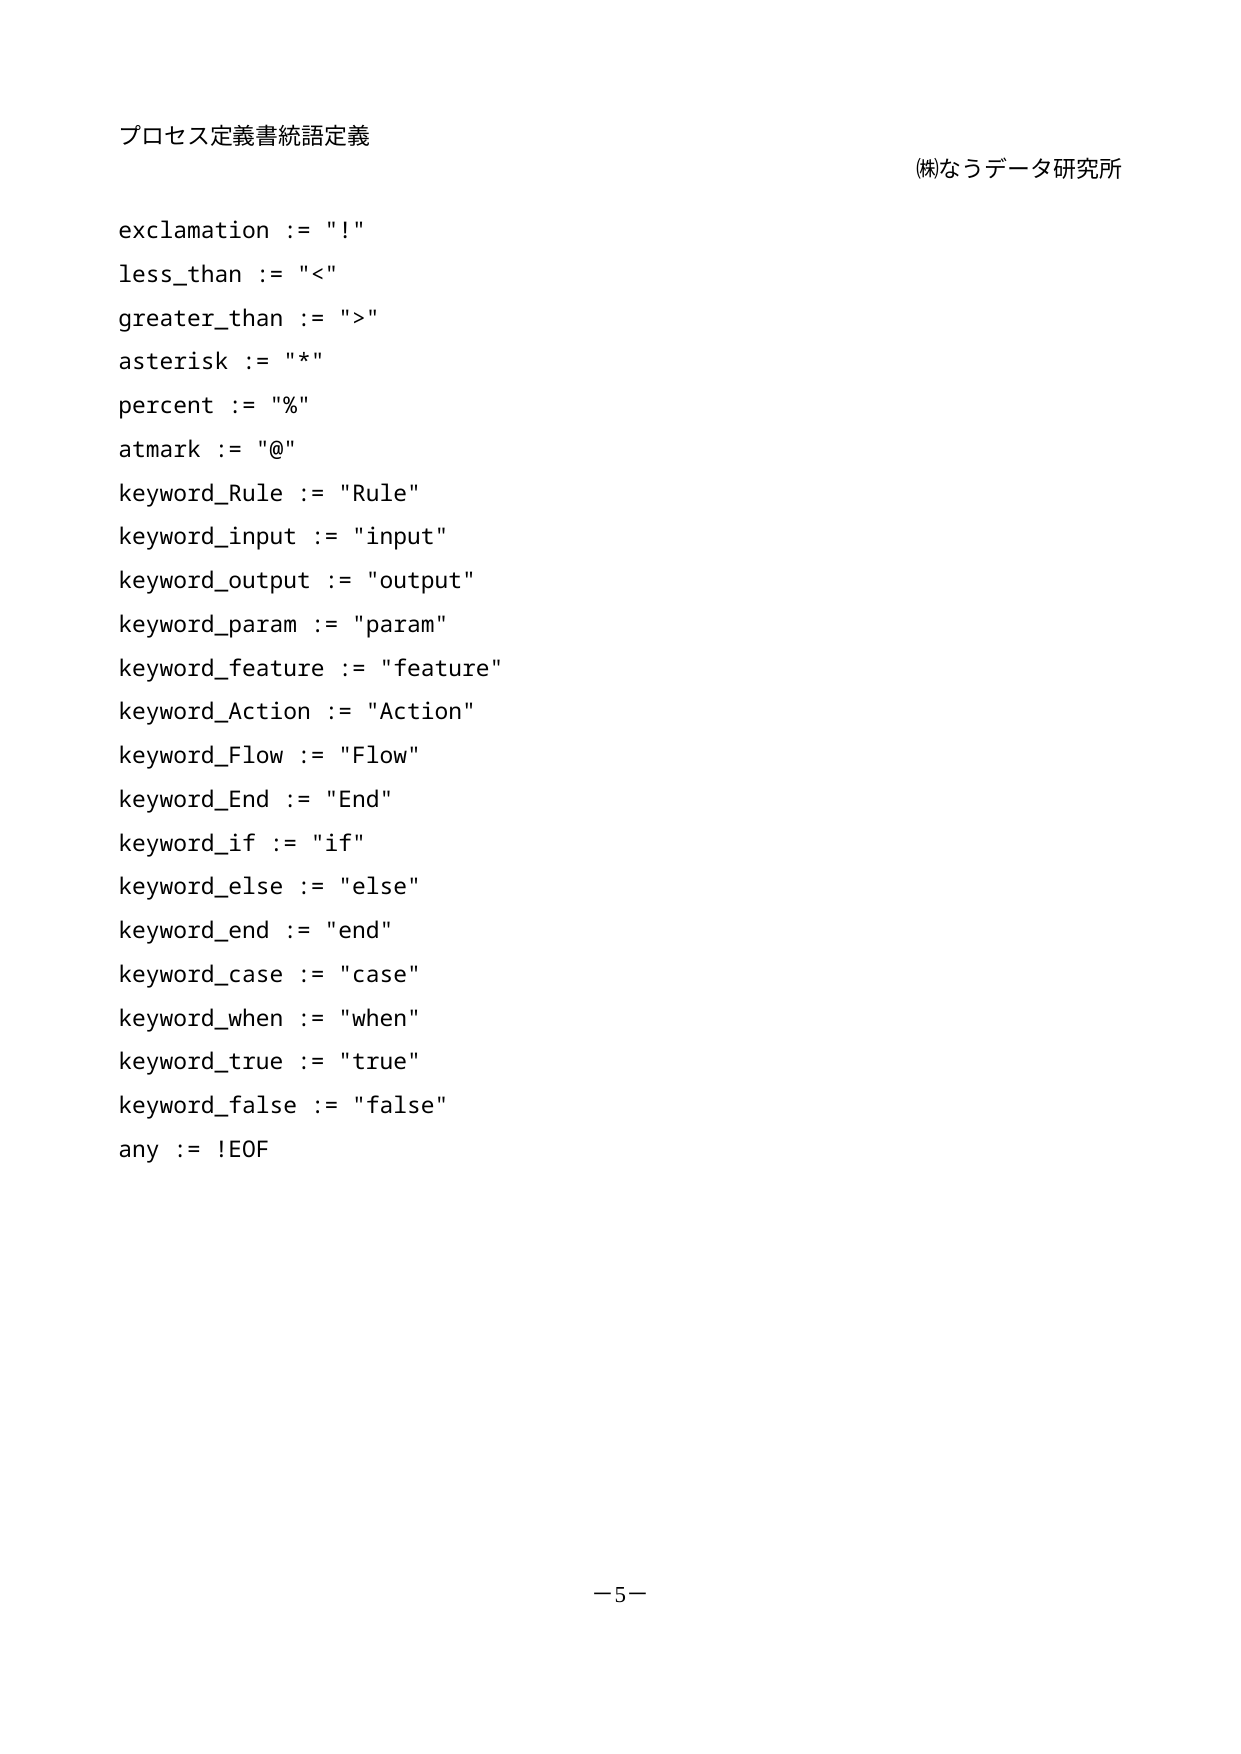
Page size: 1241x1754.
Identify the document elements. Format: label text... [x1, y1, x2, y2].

text asterisk := "*" [118, 345, 1122, 377]
text keyword_end := "end" [118, 914, 1122, 945]
text keyword_output := "output" [118, 564, 1122, 595]
text keyword_true := "true" [118, 1045, 1122, 1077]
text exclamation := "!" [118, 214, 1122, 245]
text less_than := "<" [118, 258, 1122, 289]
text keyword_case := "case" [118, 958, 1122, 989]
text greater_than := ">" [118, 302, 1122, 333]
text keyword_Action := "Action" [118, 695, 1122, 727]
text keyword_if := "if" [118, 827, 1122, 858]
text keyword_false := "false" [118, 1089, 1122, 1120]
text keyword_End := "End" [118, 783, 1122, 814]
text any := !EOF [118, 1133, 1122, 1164]
text percent := "%" [118, 389, 1122, 420]
text keyword_feature := "feature" [118, 652, 1122, 683]
text keyword_when := "when" [118, 1002, 1122, 1033]
text keyword_Rule := "Rule" [118, 477, 1122, 508]
text keyword_input := "input" [118, 520, 1122, 552]
text keyword_param := "param" [118, 608, 1122, 639]
text keyword_else := "else" [118, 870, 1122, 902]
text atmark := "@" [118, 433, 1122, 464]
text keyword_Flow := "Flow" [118, 739, 1122, 770]
